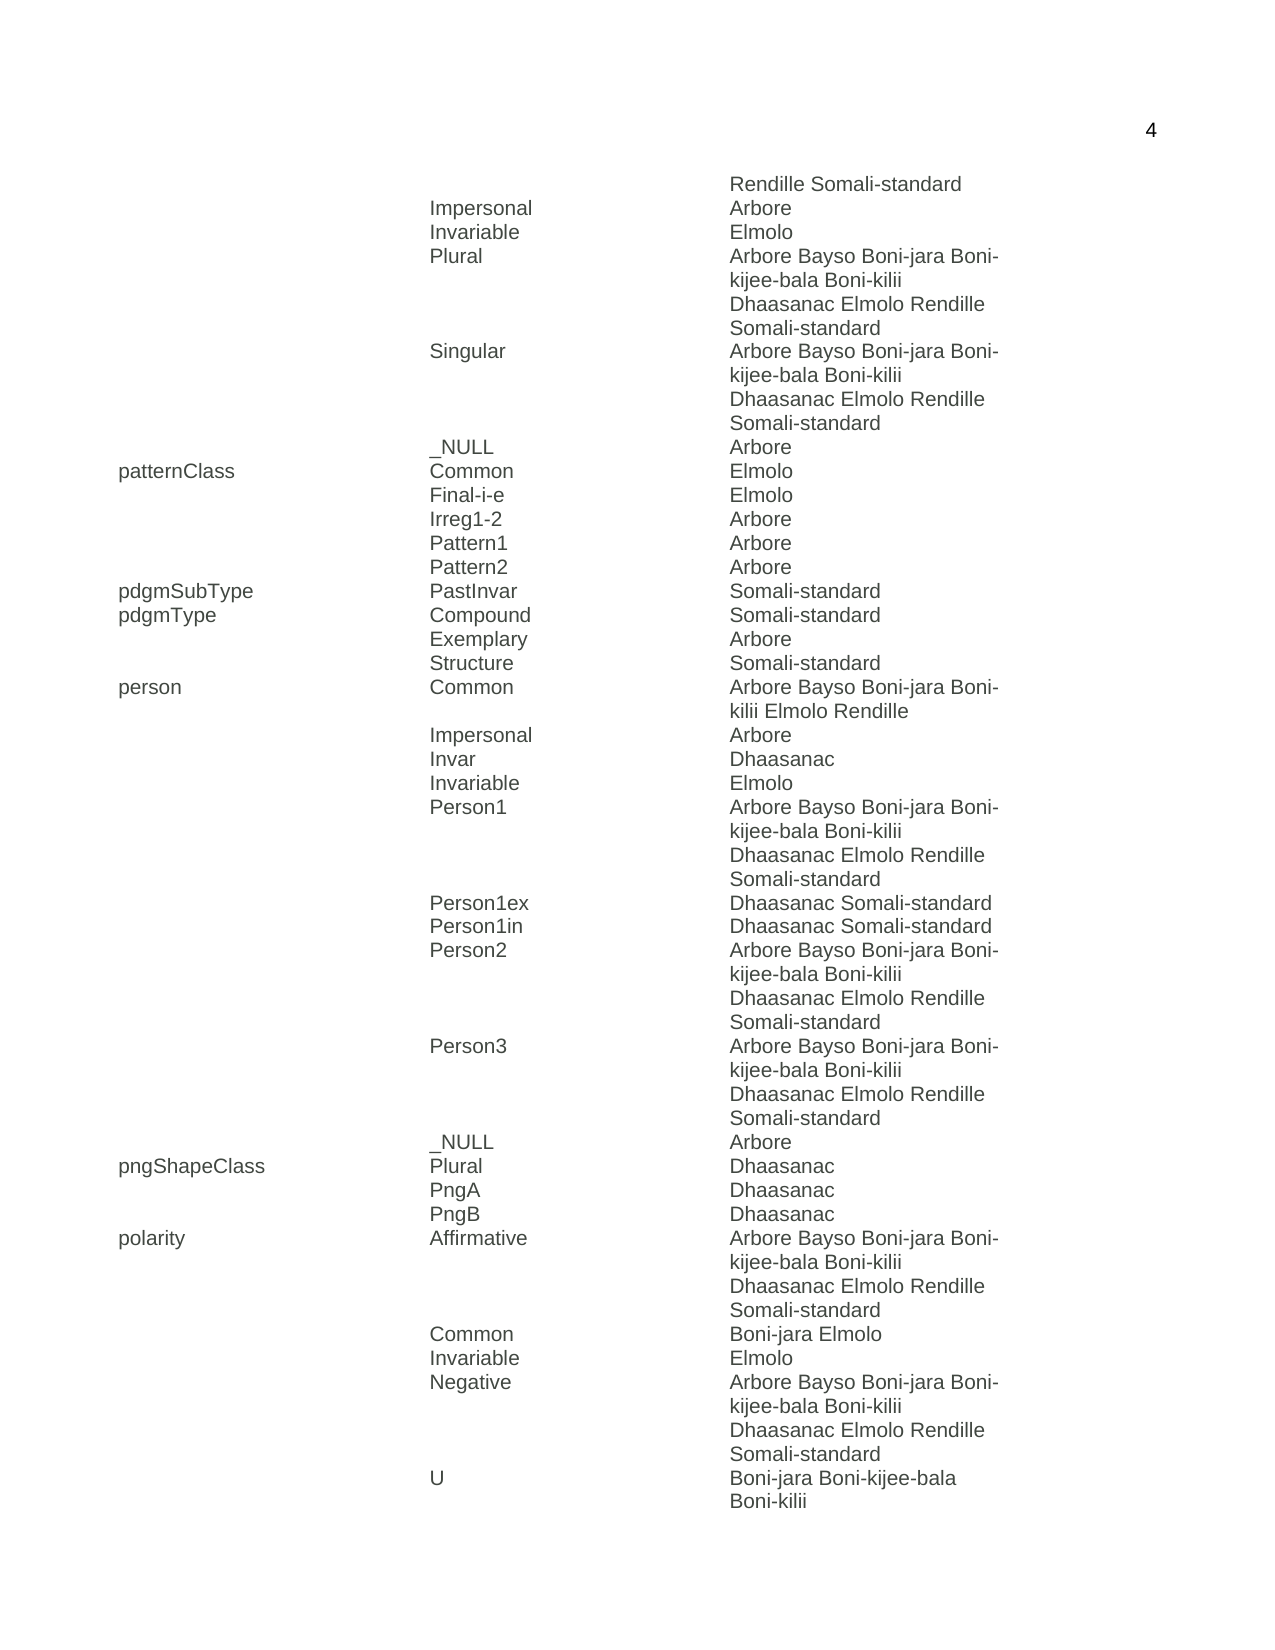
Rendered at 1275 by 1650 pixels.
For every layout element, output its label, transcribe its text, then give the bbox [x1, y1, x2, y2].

table_cell Structure [418, 651, 718, 675]
table_cell Invar [418, 747, 718, 771]
table_cell [107, 747, 418, 771]
table_cell [107, 172, 418, 196]
table_cell Arbore Bayso Boni-jara Boni-kijee-bala Boni-kilii Dhaasanac Elmolo Rendille Somali-standard [718, 1370, 1018, 1465]
table_cell _NULL [418, 1130, 718, 1154]
table_cell Plural [418, 244, 718, 339]
table_cell [107, 483, 418, 507]
table_cell person [107, 675, 418, 723]
table_cell [107, 1370, 418, 1465]
table_cell [107, 220, 418, 243]
table_cell [107, 1034, 418, 1130]
table_cell Arbore Bayso Boni-jara Boni-kijee-bala Boni-kilii Dhaasanac Elmolo Rendille Somali-standard [718, 339, 1018, 435]
table_cell patternClass [107, 459, 418, 483]
table_cell Impersonal [418, 723, 718, 747]
table_cell Dhaasanac [718, 1154, 1018, 1178]
table_cell Arbore [718, 723, 1018, 747]
table_cell Arbore [718, 1130, 1018, 1154]
table_cell Elmolo [718, 1346, 1018, 1369]
table_cell Irreg1-2 [418, 507, 718, 531]
table_cell Compound [418, 603, 718, 627]
table_cell Impersonal [418, 196, 718, 219]
table_cell [107, 771, 418, 794]
table_cell Arbore Bayso Boni-jara Boni-kijee-bala Boni-kilii Dhaasanac Elmolo Rendille Somali-standard [718, 244, 1018, 339]
table_cell [107, 723, 418, 747]
table_cell Pattern1 [418, 531, 718, 555]
table_cell _NULL [418, 435, 718, 459]
table_cell Final-i-e [418, 483, 718, 507]
table_cell Pattern2 [418, 555, 718, 579]
table_cell [107, 531, 418, 555]
table_cell Arbore Bayso Boni-jara Boni-kijee-bala Boni-kilii Dhaasanac Elmolo Rendille Somali-standard [718, 1226, 1018, 1322]
table_cell Common [418, 459, 718, 483]
table_cell Invariable [418, 220, 718, 243]
table_cell Person1in [418, 914, 718, 938]
table_cell [107, 938, 418, 1034]
table_cell [107, 1202, 418, 1226]
table_cell Dhaasanac [718, 1178, 1018, 1202]
table_cell Arbore [718, 435, 1018, 459]
table_cell Elmolo [718, 771, 1018, 794]
table_cell Negative [418, 1370, 718, 1465]
table_cell Arbore Bayso Boni-jara Boni-kijee-bala Boni-kilii Dhaasanac Elmolo Rendille Somali-standard [718, 938, 1018, 1034]
table_cell Person3 [418, 1034, 718, 1130]
table_cell [107, 795, 418, 890]
table_cell Arbore [718, 627, 1018, 651]
table_cell Somali-standard [718, 651, 1018, 675]
table_cell Common [418, 1322, 718, 1346]
table_cell [418, 172, 718, 196]
table_cell Arbore Bayso Boni-jara Boni-kijee-bala Boni-kilii Dhaasanac Elmolo Rendille Somali-standard [718, 795, 1018, 890]
table_cell PngA [418, 1178, 718, 1202]
table_cell Invariable [418, 771, 718, 794]
table_cell [107, 890, 418, 914]
table_cell pdgmType [107, 603, 418, 627]
table_cell Dhaasanac [718, 1202, 1018, 1226]
table_cell Affirmative [418, 1226, 718, 1322]
table_cell Arbore [718, 531, 1018, 555]
table_cell Somali-standard [718, 603, 1018, 627]
table_cell [107, 627, 418, 651]
table_cell Person1 [418, 795, 718, 890]
table_cell Exemplary [418, 627, 718, 651]
table_cell [107, 1465, 418, 1513]
table_cell PngB [418, 1202, 718, 1226]
table_cell Invariable [418, 1346, 718, 1369]
table_cell Singular [418, 339, 718, 435]
table_cell Elmolo [718, 220, 1018, 243]
table_cell [107, 1130, 418, 1154]
table_cell Boni-jara Elmolo [718, 1322, 1018, 1346]
table_cell U [418, 1465, 718, 1513]
table_cell PastInvar [418, 579, 718, 603]
table_cell Rendille Somali-standard [718, 172, 1018, 196]
table_cell polarity [107, 1226, 418, 1322]
table_cell [107, 435, 418, 459]
table_cell [107, 339, 418, 435]
table_cell [107, 651, 418, 675]
table_cell Arbore [718, 507, 1018, 531]
table_cell Elmolo [718, 483, 1018, 507]
table_cell Arbore Bayso Boni-jara Boni-kilii Elmolo Rendille [718, 675, 1018, 723]
table_cell [107, 914, 418, 938]
table_cell Person1ex [418, 890, 718, 914]
table_cell pdgmSubType [107, 579, 418, 603]
table_cell Dhaasanac Somali-standard [718, 914, 1018, 938]
table_cell Common [418, 675, 718, 723]
table_cell [107, 1322, 418, 1346]
table_cell [107, 1178, 418, 1202]
table_cell Arbore [718, 555, 1018, 579]
table_cell Dhaasanac [718, 747, 1018, 771]
table_cell Person2 [418, 938, 718, 1034]
table_cell Somali-standard [718, 579, 1018, 603]
table_cell Dhaasanac Somali-standard [718, 890, 1018, 914]
table_cell [107, 244, 418, 339]
table_cell Arbore [718, 196, 1018, 219]
table_cell [107, 196, 418, 219]
table_cell Elmolo [718, 459, 1018, 483]
table_cell [107, 507, 418, 531]
table_cell pngShapeClass [107, 1154, 418, 1178]
table_cell [107, 1346, 418, 1369]
table_cell Boni-jara Boni-kijee-bala Boni-kilii [718, 1465, 1018, 1513]
table_cell Arbore Bayso Boni-jara Boni-kijee-bala Boni-kilii Dhaasanac Elmolo Rendille Somali-standard [718, 1034, 1018, 1130]
table_cell Plural [418, 1154, 718, 1178]
table_cell [107, 555, 418, 579]
